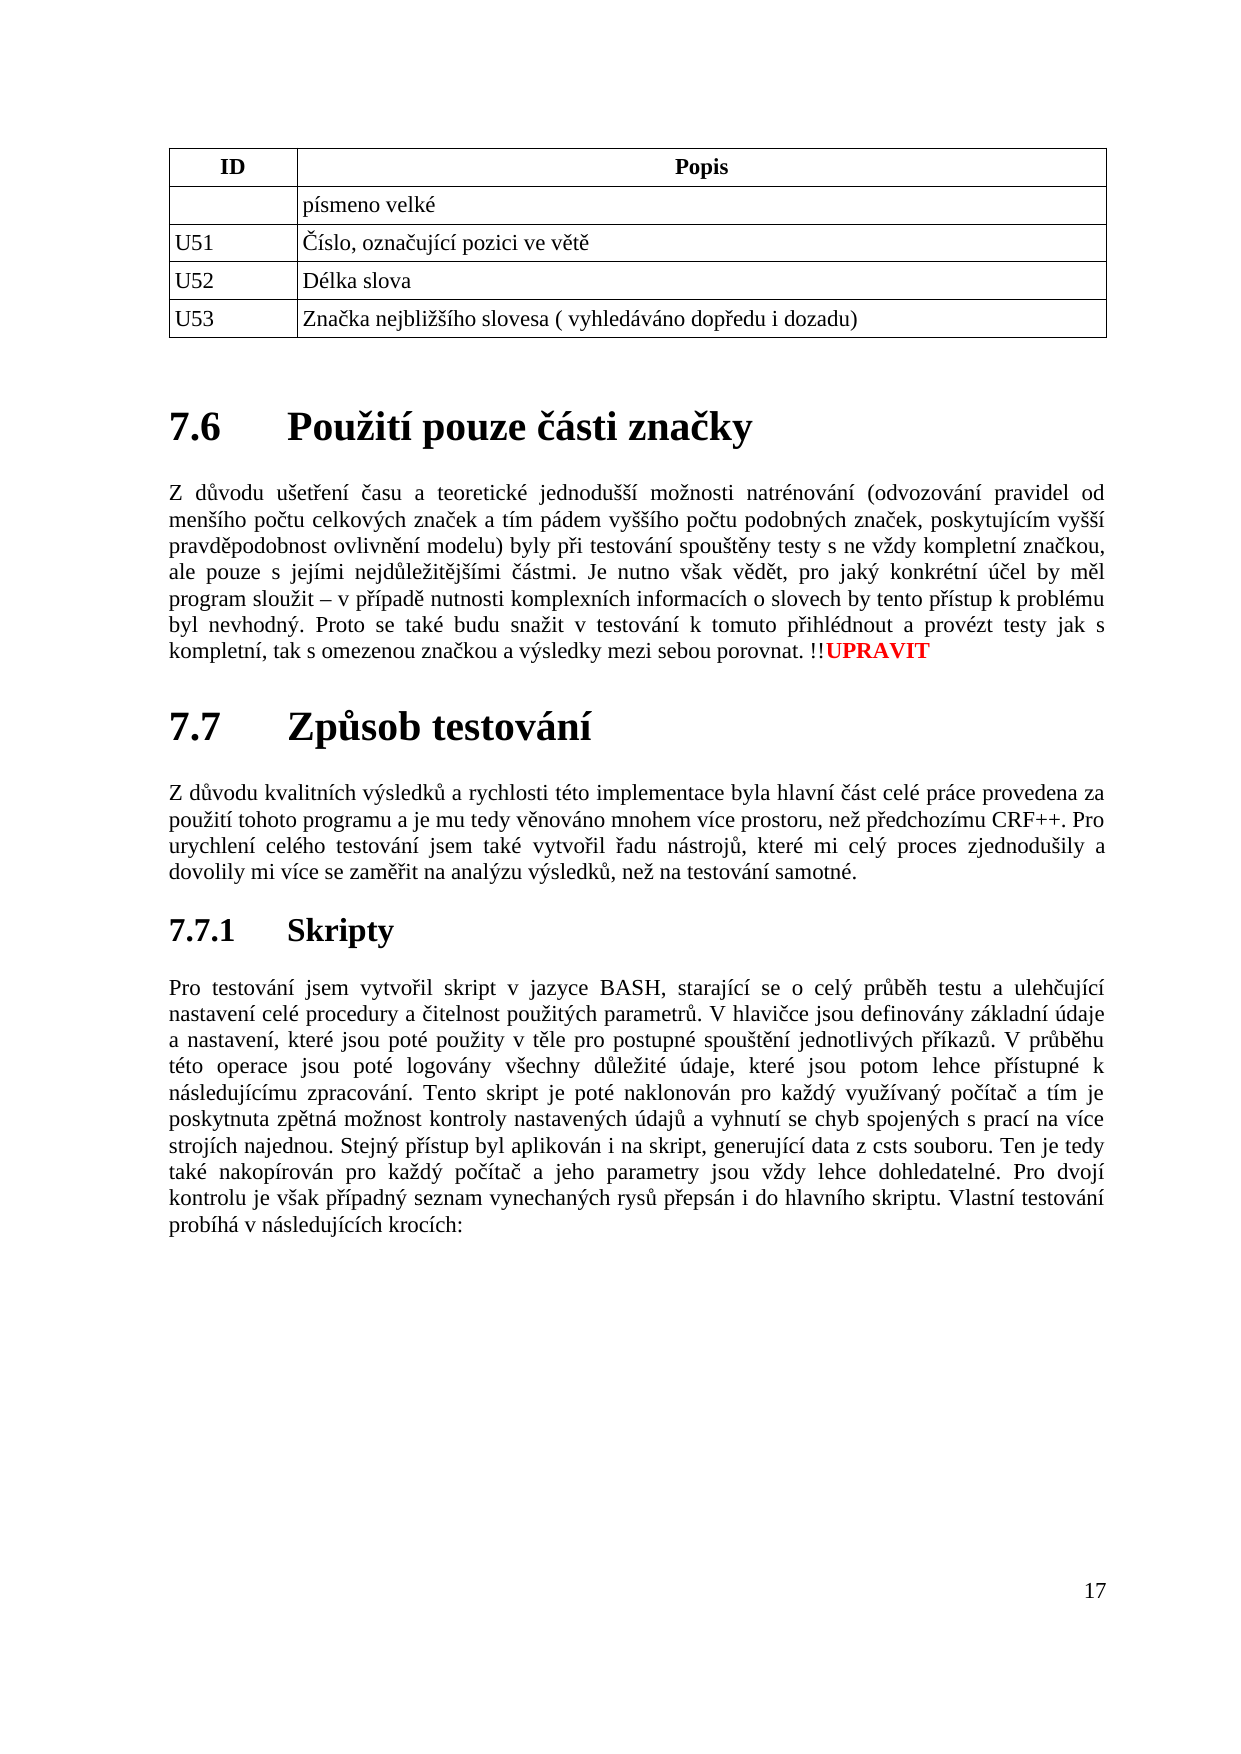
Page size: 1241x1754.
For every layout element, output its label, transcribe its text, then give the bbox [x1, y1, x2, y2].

table_cell [170, 187, 297, 223]
table_cell U53 [170, 300, 297, 337]
subtitle Způsob testování [169, 701, 1106, 749]
table_cell Značka nejbližšího slovesa ( vyhledáváno dopředu i dozadu) [298, 300, 1106, 337]
table_header Popis [298, 149, 1106, 186]
text Z důvodu kvalitních výsledků a rychlosti této implementace byla hlavní část celé práce provedena za použití tohoto programu a je mu tedy věnováno mnohem více prostoru, než předchozímu CRF++. Pro urychlení celého testování jsem také vytvořil řadu nástrojů, které mi celý proces zjednodušily a dovolily mi více se zaměřit na analýzu výsledků, než na testování samotné. [169, 779, 1106, 885]
table_cell Číslo, označující pozici ve větě [298, 225, 1106, 261]
table_header ID [170, 149, 297, 186]
text Pro testování jsem vytvořil skript v jazyce BASH, starající se o celý průběh testu a ulehčující nastavení celé procedury a čitelnost použitých parametrů. V hlavičce jsou definovány základní údaje a nastavení, které jsou poté použity v těle pro postupné spouštění jednotlivých příkazů. V průběhu této operace jsou poté logovány všechny důležité údaje, které jsou potom lehce přístupné k následujícímu zpracování. Tento skript je poté naklonován pro každý využívaný počítač a tím je poskytnuta zpětná možnost kontroly nastavených údajů a vyhnutí se chyb spojených s prací na více strojích najednou. Stejný přístup byl aplikován i na skript, generující data z csts souboru. Ten je tedy také nakopírován pro každý počítač a jeho parametry jsou vždy lehce dohledatelné. Pro dvojí kontrolu je však případný seznam vynechaných rysů přepsán i do hlavního skriptu. Vlastní testování probíhá v následujících krocích: [169, 973, 1106, 1237]
subtitle Použití pouze části značky [169, 401, 1106, 449]
table_cell písmeno velké [298, 187, 1106, 223]
table_cell U52 [170, 262, 297, 299]
table_cell Délka slova [298, 262, 1106, 299]
text Z důvodu ušetření času a teoretické jednodušší možnosti natrénování (odvozování pravidel od menšího počtu celkových značek a tím pádem vyššího počtu podobných značek, poskytujícím vyšší pravděpodobnost ovlivnění modelu) byly při testování spouštěny testy s ne vždy kompletní značkou, ale pouze s jejími nejdůležitějšími částmi. Je nutno však vědět, pro jaký konkrétní účel by měl program sloužit – v případě nutnosti komplexních informacích o slovech by tento přístup k problému byl nevhodný. Proto se také budu snažit v testování k tomuto přihlédnout a provézt testy jak s kompletní, tak s omezenou značkou a výsledky mezi sebou porovnat. !!UPRAVIT [169, 479, 1106, 664]
table_cell U51 [170, 225, 297, 261]
subtitle Skripty [169, 910, 1106, 948]
